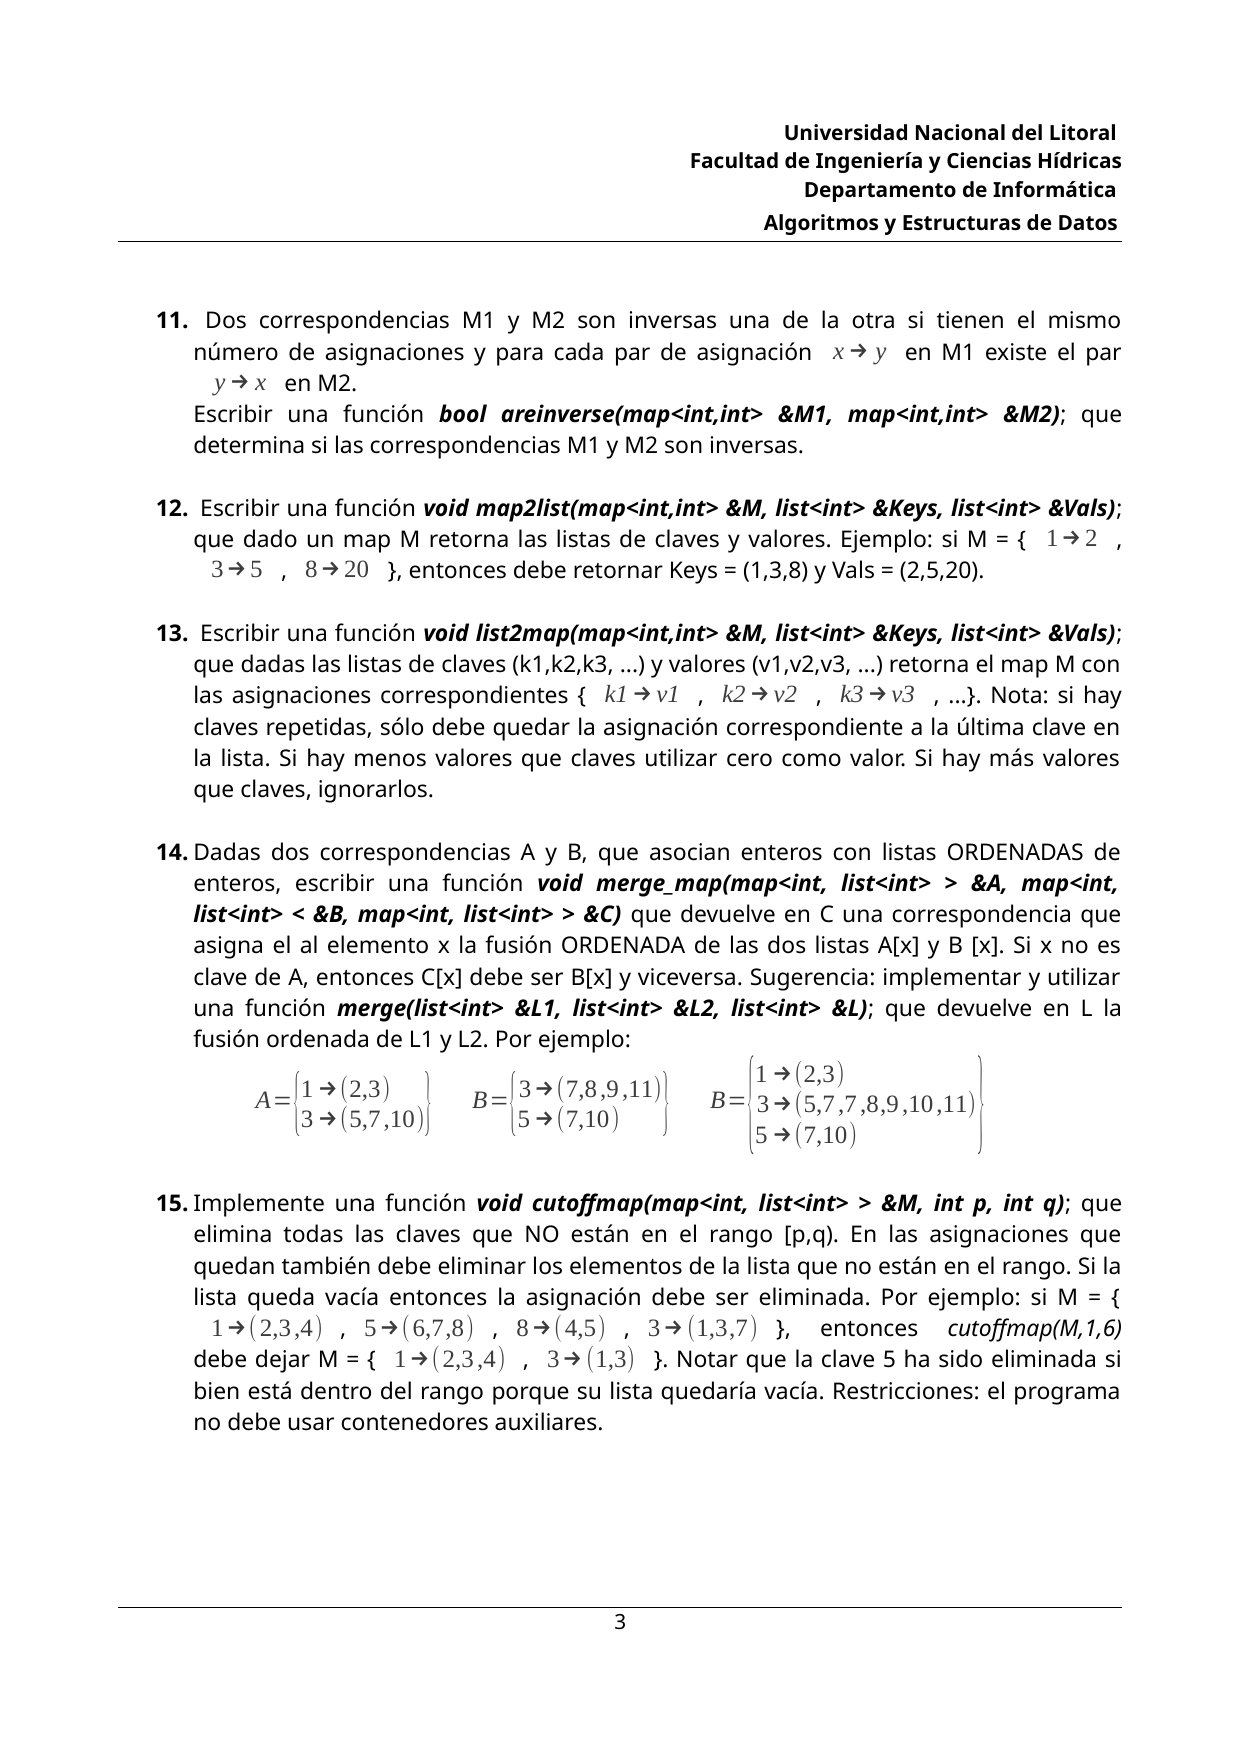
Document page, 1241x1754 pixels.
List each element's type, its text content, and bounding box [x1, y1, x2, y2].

list Dadas dos correspondencias A y B, que asocian enteros con listas ORDENADAS de enteros, escribir una función void merge_map(map<int, list<int> > &A, map<int, list<int> < &B, map<int, list<int> > &C) que devuelve en C una correspondencia que asigna el al elemento x la fusión ORDENADA de las dos listas A[x] y B [x]. Si x no es clave de A, entonces C[x] debe ser B[x] y viceversa. Sugerencia: implementar y utilizar una función merge(list<int> &L1, list<int> &L2, list<int> &L); que devuelve en L la fusión ordenada de L1 y L2. Por ejemplo: [156, 836, 1122, 1054]
list Escribir una función bool areinverse(map<int,int> &M1, map<int,int> &M2); que determina si las correspondencias M1 y M2 son inversas. [156, 398, 1122, 461]
list Escribir una función void list2map(map<int,int> &M, list<int> &Keys, list<int> &Vals); que dadas las listas de claves (k1,k2,k3, ...) y valores (v1,v2,v3, ...) retorna el map M con las asignaciones correspondientes {,,, ...}. Nota: si hay claves repetidas, sólo debe quedar la asignación correspondiente a la última clave en la lista. Si hay menos valores que claves utilizar cero como valor. Si hay más valores que claves, ignorarlos. [156, 617, 1122, 804]
list Implemente una función void cutoffmap(map<int, list<int> > &M, int p, int q); que elimina todas las claves que NO están en el rango [p,q). En las asignaciones que quedan también debe eliminar los elementos de la lista que no están en el rango. Si la lista queda vacía entonces la asignación debe ser eliminada. Por ejemplo: si M = {,,,}, entonces cutoffmap(M,1,6) debe dejar M = {,}. Notar que la clave 5 ha sido eliminada si bien está dentro del rango porque su lista quedaría vacía. Restricciones: el programa no debe usar contenedores auxiliares. [156, 1187, 1122, 1437]
list Dos correspondencias M1 y M2 son inversas una de la otra si tienen el mismo número de asignaciones y para cada par de asignaciónen M1 existe el paren M2. [156, 304, 1122, 398]
list Escribir una función void map2list(map<int,int> &M, list<int> &Keys, list<int> &Vals); que dado un map M retorna las listas de claves y valores. Ejemplo: si M = {,,}, entonces debe retornar Keys = (1,3,8) y Vals = (2,5,20). [156, 492, 1122, 586]
